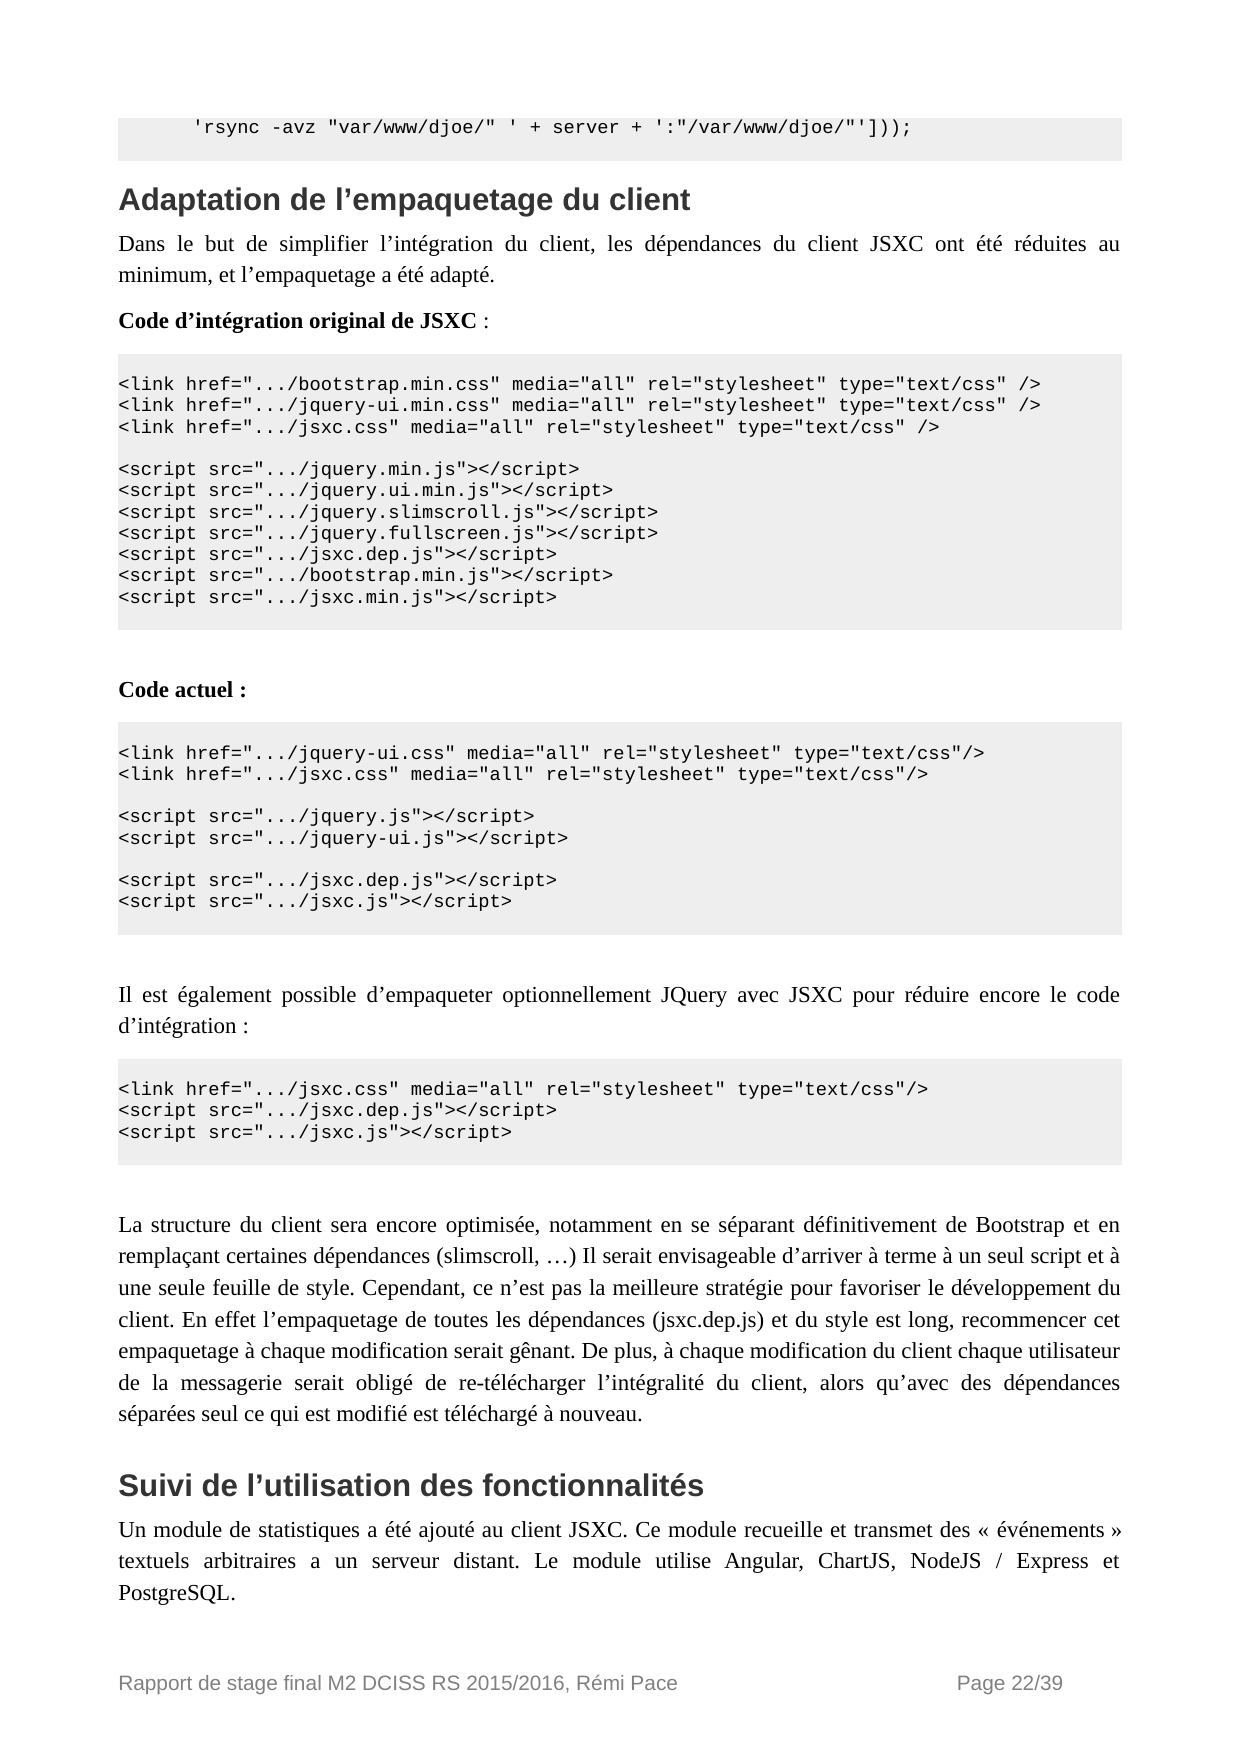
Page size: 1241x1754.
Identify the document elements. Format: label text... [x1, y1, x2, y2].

text <script src=".../jsxc.js"></script> [118, 1122, 1122, 1144]
text <script src=".../jsxc.dep.js"></script> [118, 545, 1122, 566]
text <script src=".../jquery-ui.js"></script> [118, 828, 1122, 850]
text <script src=".../jquery.min.js"></script> [118, 460, 1122, 481]
text <link href=".../jquery-ui.min.css" media="all" rel="stylesheet" type="text/css" /> [118, 396, 1122, 417]
text Code actuel : [118, 676, 1122, 702]
subtitle Adaptation de l’empaquetage du client [118, 181, 1122, 217]
text Un module de statistiques a été ajouté au client JSXC. Ce module recueille et transmet des « événements » textuels arbitraires a un serveur distant. Le module utilise Angular, ChartJS, NodeJS / Express et PostgreSQL. [118, 1516, 1122, 1605]
text <script src=".../bootstrap.min.js"></script> [118, 566, 1122, 587]
text <script src=".../jsxc.js"></script> [118, 892, 1122, 913]
text La structure du client sera encore optimisée, notamment en se séparant définitivement de Bootstrap et en remplaçant certaines dépendances (slimscroll, …) Il serait envisageable d’arriver à terme à un seul script et à une seule feuille de style. Cependant, ce n’est pas la meilleure stratégie pour favoriser le développement du client. En effet l’empaquetage de toutes les dépendances (jsxc.dep.js) et du style est long, recommencer cet empaquetage à chaque modification serait gênant. De plus, à chaque modification du client chaque utilisateur de la messagerie serait obligé de re-télécharger l’intégralité du client, alors qu’avec des dépendances séparées seul ce qui est modifié est téléchargé à nouveau. [118, 1211, 1122, 1427]
text <link href=".../bootstrap.min.css" media="all" rel="stylesheet" type="text/css" /> [118, 375, 1122, 396]
text <link href=".../jsxc.css" media="all" rel="stylesheet" type="text/css"/> [118, 1080, 1122, 1101]
text <script src=".../jquery.js"></script> [118, 807, 1122, 828]
text <link href=".../jquery-ui.css" media="all" rel="stylesheet" type="text/css"/> [118, 743, 1122, 765]
text Code d’intégration original de JSXC : [118, 308, 1122, 334]
text <script src=".../jquery.ui.min.js"></script> [118, 481, 1122, 502]
text <script src=".../jsxc.min.js"></script> [118, 587, 1122, 609]
text <script src=".../jsxc.dep.js"></script> [118, 871, 1122, 892]
text Dans le but de simplifier l’intégration du client, les dépendances du client JSXC ont été réduites au minimum, et l’empaquetage a été adapté. [118, 230, 1122, 288]
text <script src=".../jquery.fullscreen.js"></script> [118, 524, 1122, 545]
text <link href=".../jsxc.css" media="all" rel="stylesheet" type="text/css" /> [118, 417, 1122, 439]
text 'rsync -avz "var/www/djoe/" ' + server + ':"/var/www/djoe/"'])); [118, 118, 1122, 139]
text <script src=".../jquery.slimscroll.js"></script> [118, 502, 1122, 524]
text <script src=".../jsxc.dep.js"></script> [118, 1101, 1122, 1122]
subtitle Suivi de l’utilisation des fonctionnalités [118, 1467, 1122, 1503]
text <link href=".../jsxc.css" media="all" rel="stylesheet" type="text/css"/> [118, 765, 1122, 786]
text Il est également possible d’empaqueter optionnellement JQuery avec JSXC pour réduire encore le code d’intégration : [118, 981, 1122, 1039]
